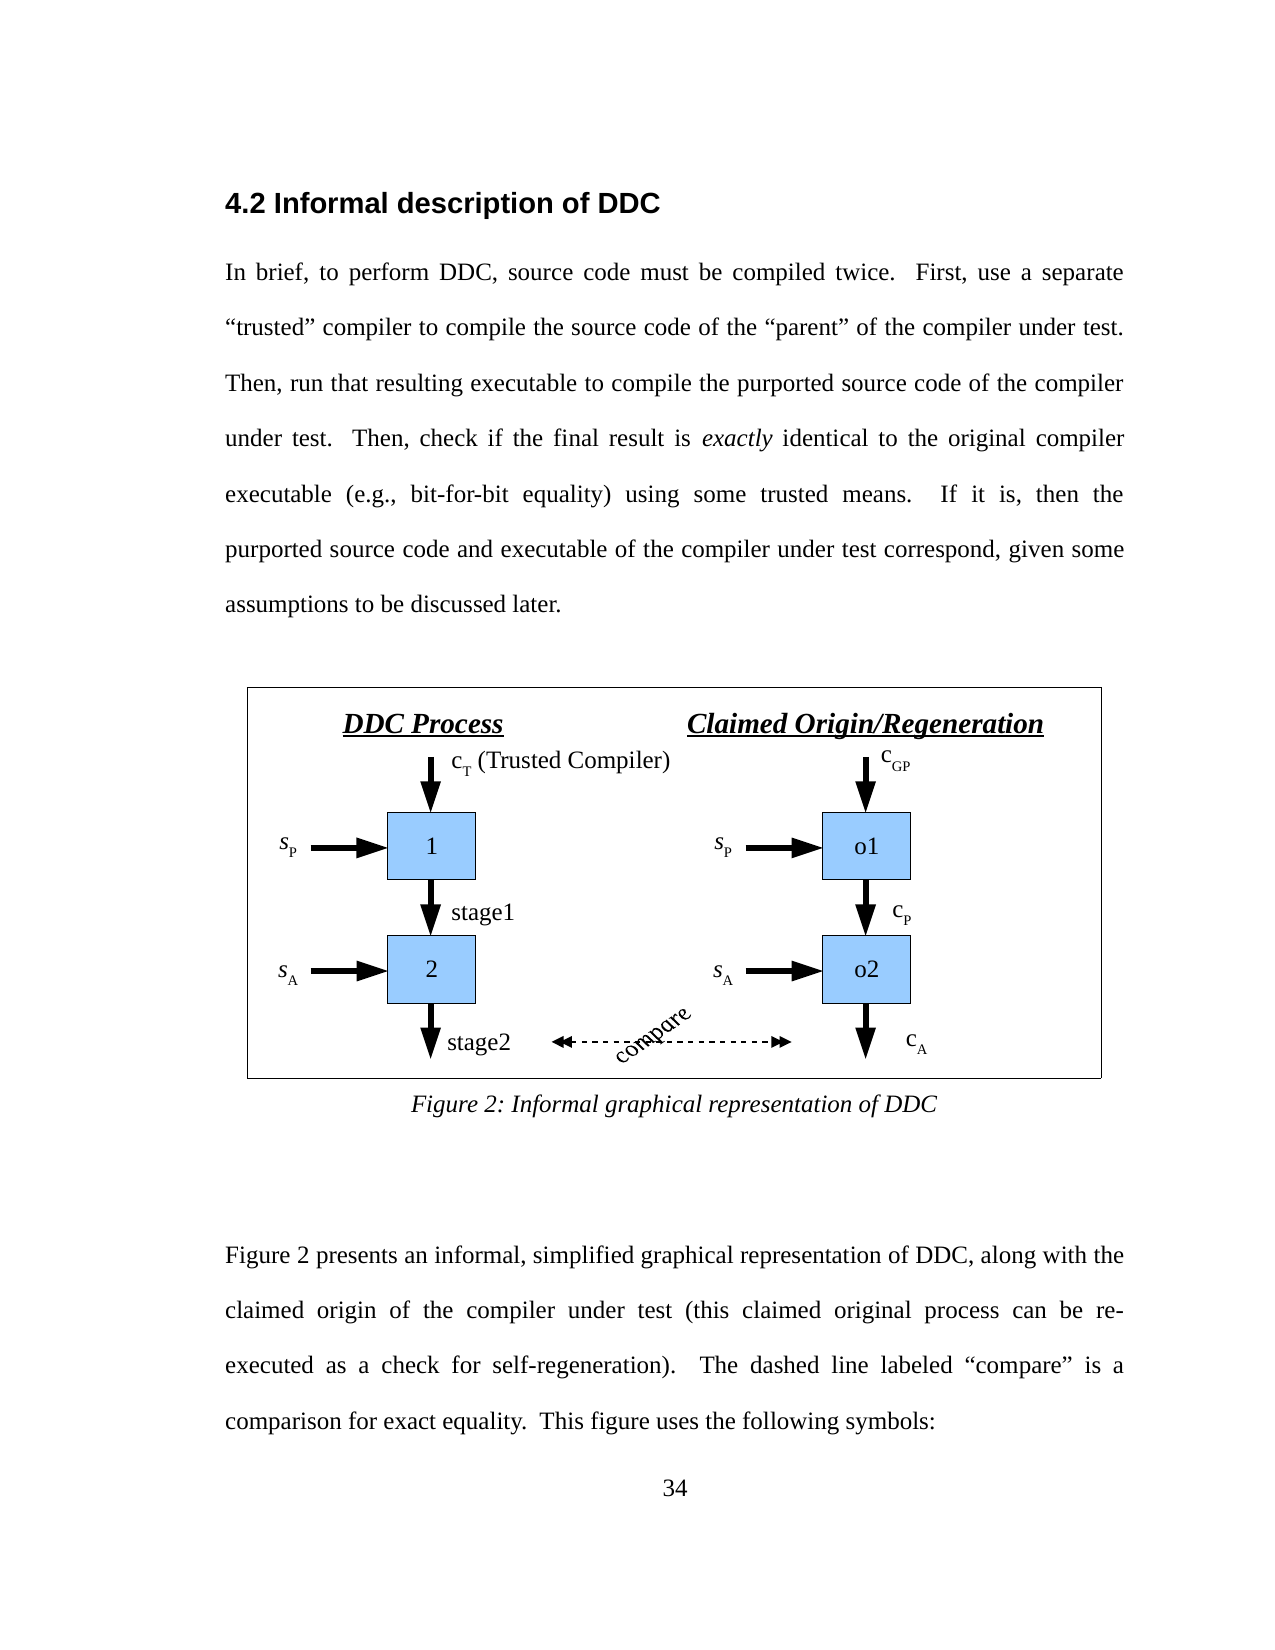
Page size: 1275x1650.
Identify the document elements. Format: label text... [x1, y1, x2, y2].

text In brief, to perform DDC, source code must be compiled twice. First, use a separate “trusted” compiler to compile the source code of the “parent” of the compiler under test. Then, run that resulting executable to compile the purported source code of the compiler under test. Then, check if the final result is exactly identical to the original compiler executable (e.g., bit-for-bit equality) using some trusted means. If it is, then the purported source code and executable of the compiler under test correspond, given some assumptions to be discussed later. [225, 258, 1125, 618]
subtitle Informal description of DDC [225, 187, 1125, 220]
text Figure 2: Informal graphical representation of DDC [239, 683, 1111, 1118]
text Figure 2 presents an informal, simplified graphical representation of DDC, along with the claimed origin of the compiler under test (this claimed original process can be re-executed as a check for self-regeneration). The dashed line labeled “compare” is a comparison for exact equality. This figure uses the following symbols: [225, 672, 1125, 1435]
